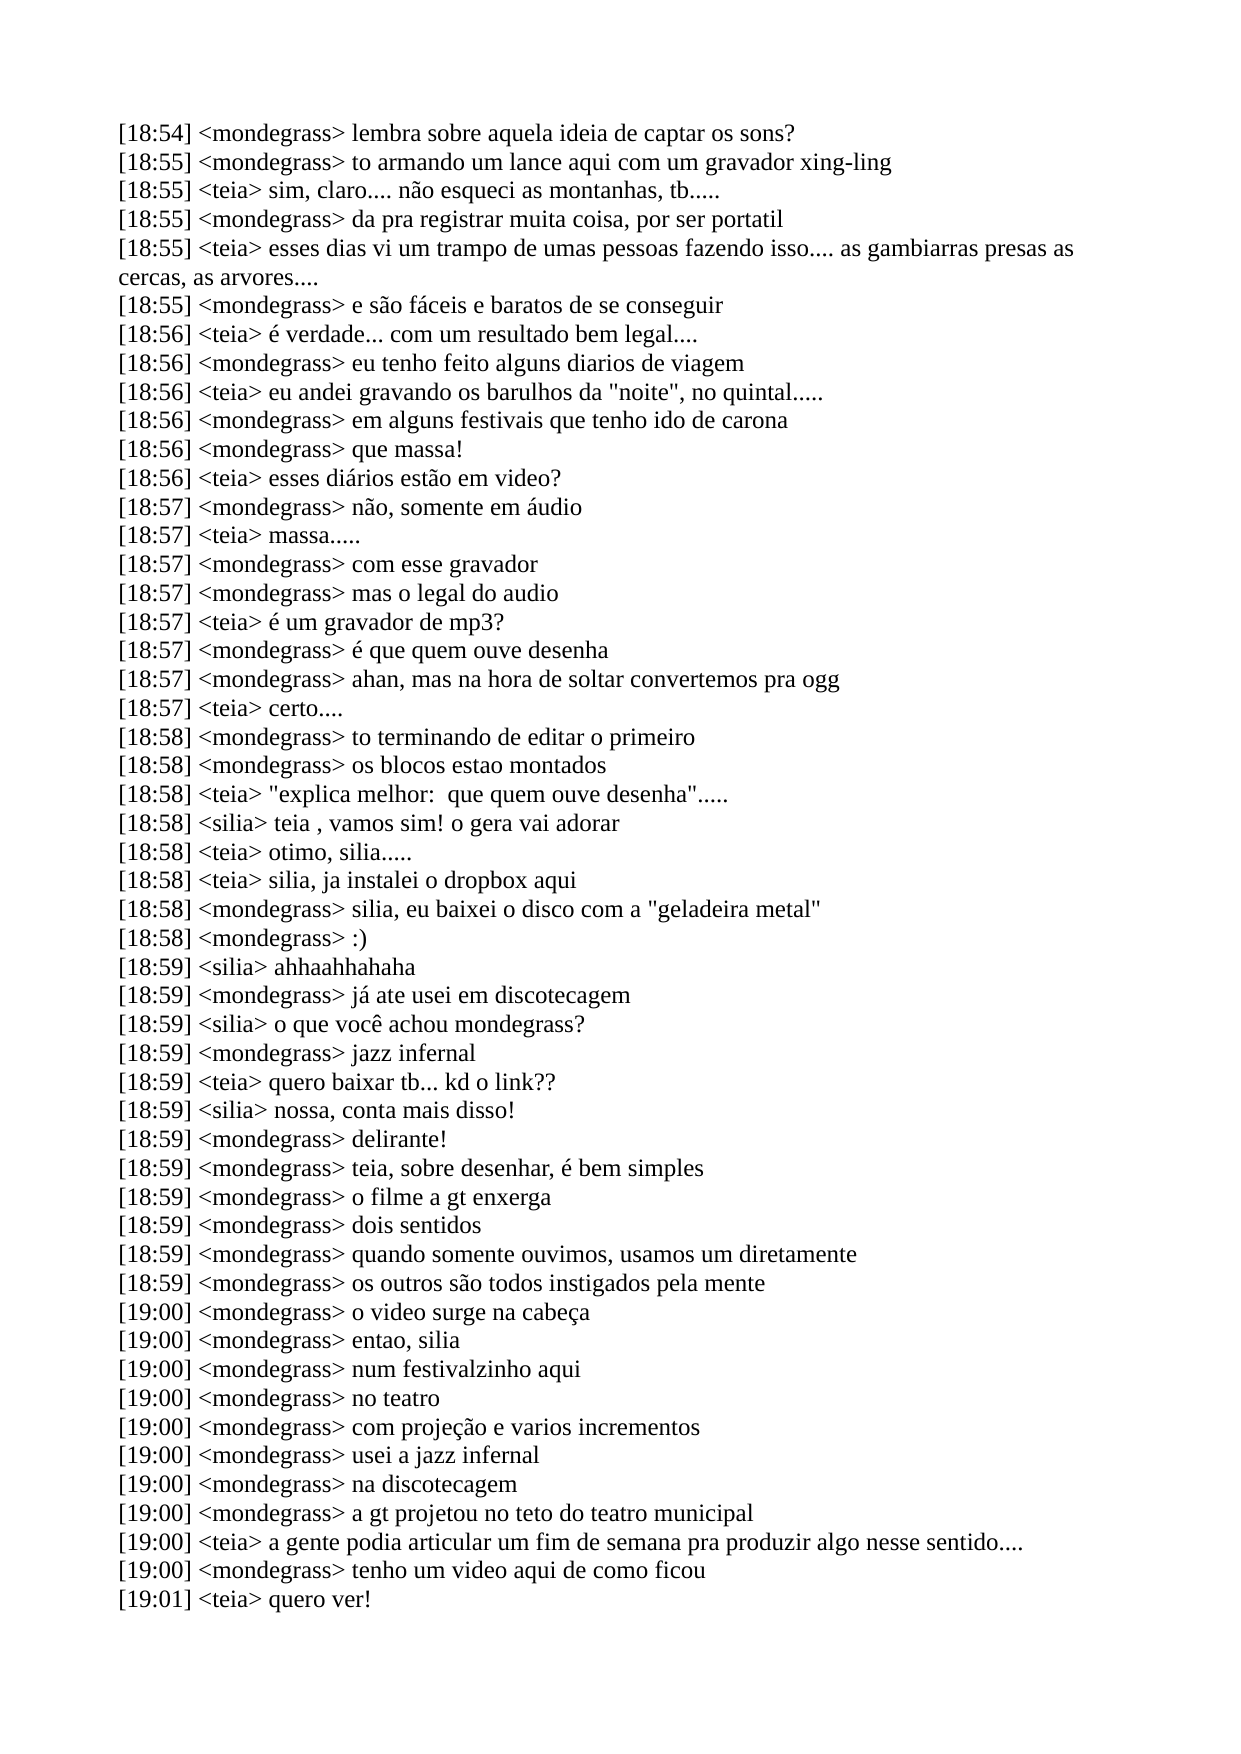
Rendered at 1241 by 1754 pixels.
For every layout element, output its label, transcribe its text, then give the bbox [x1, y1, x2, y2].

text [18:56] <mondegrass> que massa! [118, 434, 1122, 463]
text [18:59] <mondegrass> jazz infernal [118, 1038, 1122, 1067]
text [19:00] <mondegrass> entao, silia [118, 1326, 1122, 1354]
text [18:58] <teia> "explica melhor: que quem ouve desenha"..... [118, 779, 1122, 808]
text [18:59] <mondegrass> delirante! [118, 1124, 1122, 1153]
text [18:59] <mondegrass> os outros são todos instigados pela mente [118, 1268, 1122, 1297]
text [18:57] <mondegrass> com esse gravador [118, 549, 1122, 578]
text [18:59] <mondegrass> o filme a gt enxerga [118, 1182, 1122, 1211]
text [18:58] <teia> otimo, silia..... [118, 837, 1122, 866]
text [18:57] <teia> massa..... [118, 521, 1122, 549]
text [18:58] <mondegrass> to terminando de editar o primeiro [118, 722, 1122, 751]
text [19:00] <mondegrass> com projeção e varios incrementos [118, 1412, 1122, 1441]
text [18:57] <mondegrass> é que quem ouve desenha [118, 636, 1122, 664]
text [18:58] <silia> teia , vamos sim! o gera vai adorar [118, 808, 1122, 837]
text [18:57] <teia> é um gravador de mp3? [118, 607, 1122, 636]
text [18:58] <mondegrass> :) [118, 923, 1122, 952]
text [19:00] <mondegrass> tenho um video aqui de como ficou [118, 1556, 1122, 1584]
text [18:59] <mondegrass> dois sentidos [118, 1211, 1122, 1239]
text [18:56] <teia> eu andei gravando os barulhos da "noite", no quintal..... [118, 377, 1122, 406]
text [19:01] <teia> quero ver! [118, 1584, 1122, 1613]
text [19:00] <teia> a gente podia articular um fim de semana pra produzir algo nesse sentido.... [118, 1527, 1122, 1556]
text [18:55] <mondegrass> e são fáceis e baratos de se conseguir [118, 291, 1122, 319]
text [18:58] <mondegrass> os blocos estao montados [118, 751, 1122, 779]
text [18:55] <teia> sim, claro.... não esqueci as montanhas, tb..... [118, 176, 1122, 204]
text [18:59] <silia> ahhaahhahaha [118, 952, 1122, 981]
text [18:56] <teia> esses diários estão em video? [118, 463, 1122, 492]
text [18:59] <mondegrass> quando somente ouvimos, usamos um diretamente [118, 1239, 1122, 1268]
text [18:57] <mondegrass> não, somente em áudio [118, 492, 1122, 521]
text [19:00] <mondegrass> no teatro [118, 1383, 1122, 1412]
text [18:56] <mondegrass> em alguns festivais que tenho ido de carona [118, 406, 1122, 434]
text [19:00] <mondegrass> o video surge na cabeça [118, 1297, 1122, 1326]
text [18:57] <mondegrass> mas o legal do audio [118, 578, 1122, 607]
text [18:56] <mondegrass> eu tenho feito alguns diarios de viagem [118, 348, 1122, 377]
text [18:58] <mondegrass> silia, eu baixei o disco com a "geladeira metal" [118, 894, 1122, 923]
text [18:56] <teia> é verdade... com um resultado bem legal.... [118, 319, 1122, 348]
text [18:59] <teia> quero baixar tb... kd o link?? [118, 1067, 1122, 1096]
text [18:55] <mondegrass> da pra registrar muita coisa, por ser portatil [118, 204, 1122, 233]
text [19:00] <mondegrass> a gt projetou no teto do teatro municipal [118, 1498, 1122, 1527]
text [18:58] <teia> silia, ja instalei o dropbox aqui [118, 866, 1122, 894]
text [19:00] <mondegrass> num festivalzinho aqui [118, 1354, 1122, 1383]
text [18:59] <mondegrass> teia, sobre desenhar, é bem simples [118, 1153, 1122, 1182]
text [18:59] <silia> o que você achou mondegrass? [118, 1009, 1122, 1038]
text [18:55] <mondegrass> to armando um lance aqui com um gravador xing-ling [118, 147, 1122, 176]
text [18:57] <mondegrass> ahan, mas na hora de soltar convertemos pra ogg [118, 664, 1122, 693]
text [18:59] <mondegrass> já ate usei em discotecagem [118, 981, 1122, 1009]
text [18:57] <teia> certo.... [118, 693, 1122, 722]
text [18:54] <mondegrass> lembra sobre aquela ideia de captar os sons? [118, 118, 1122, 147]
text [19:00] <mondegrass> na discotecagem [118, 1469, 1122, 1498]
text [19:00] <mondegrass> usei a jazz infernal [118, 1441, 1122, 1469]
text [18:55] <teia> esses dias vi um trampo de umas pessoas fazendo isso.... as gambiarras presas as cercas, as arvores.... [118, 233, 1122, 291]
text [18:59] <silia> nossa, conta mais disso! [118, 1096, 1122, 1124]
